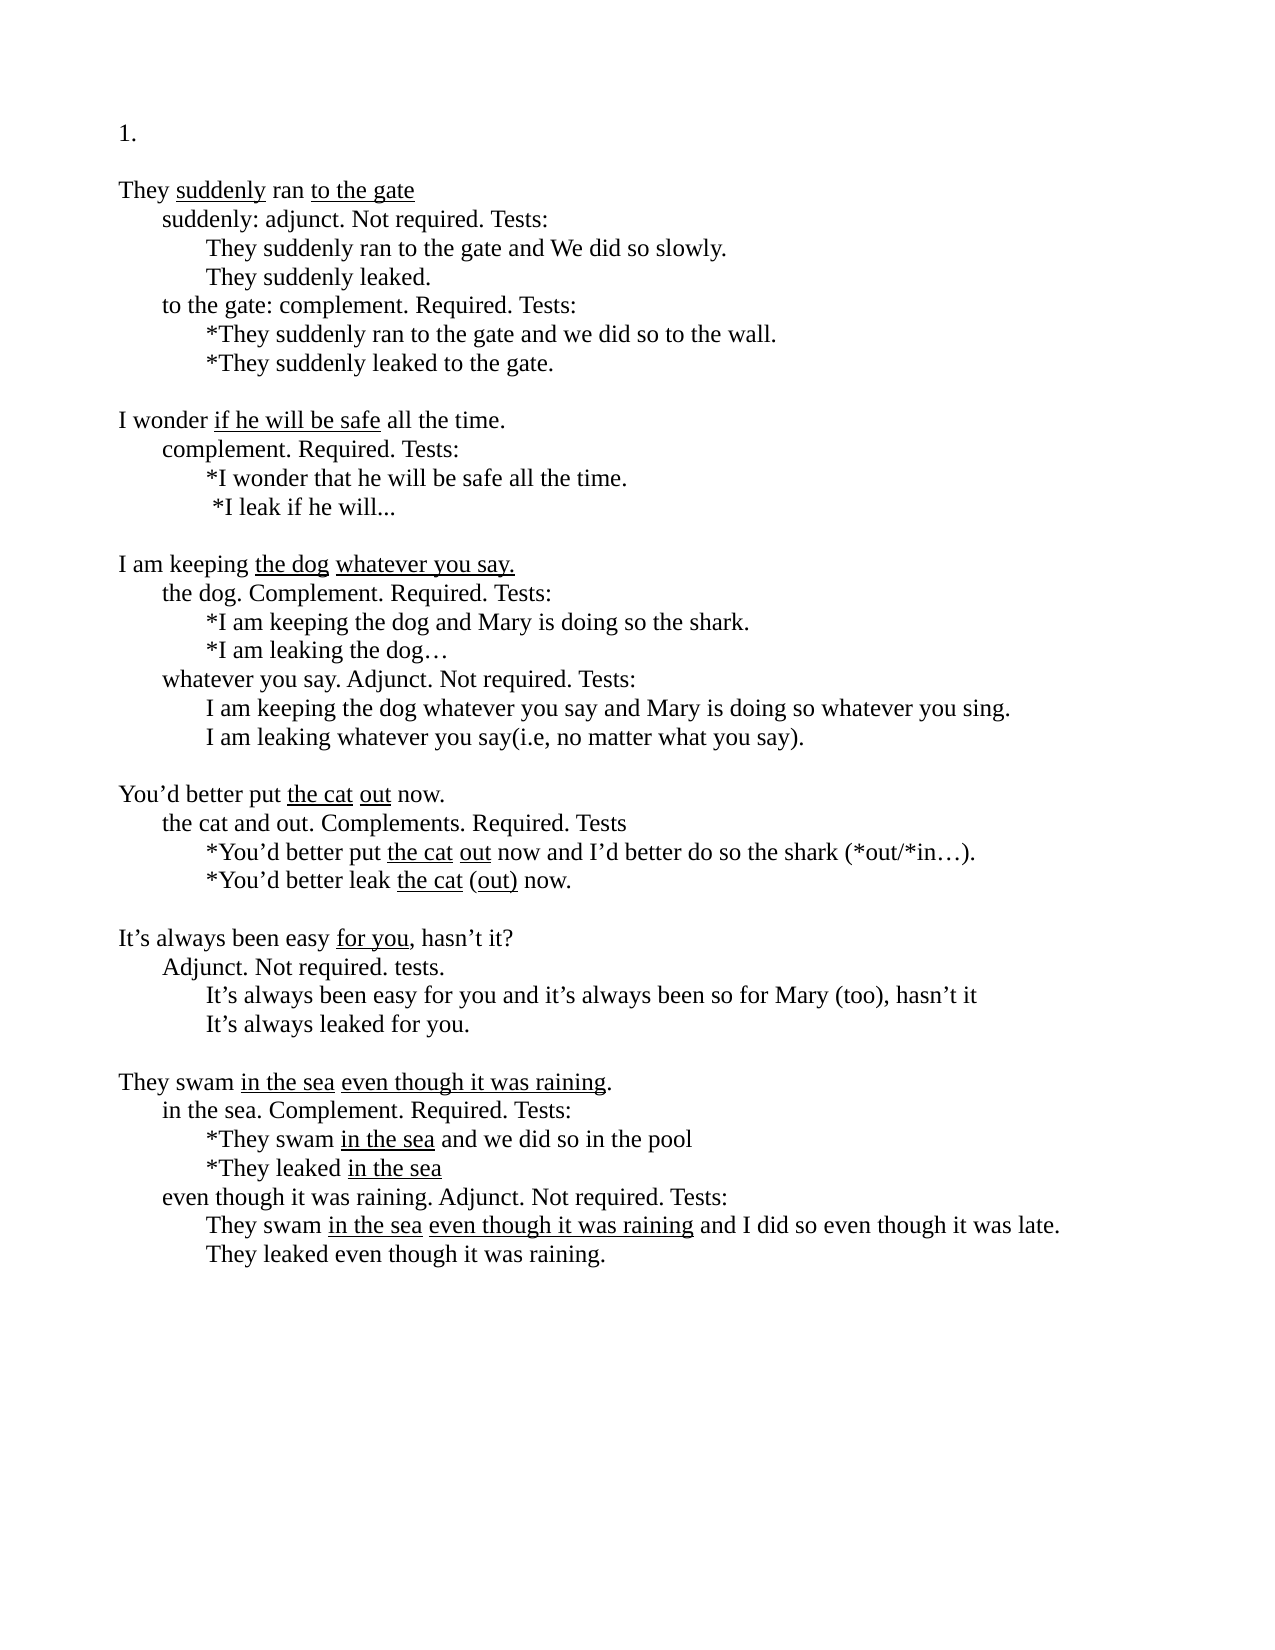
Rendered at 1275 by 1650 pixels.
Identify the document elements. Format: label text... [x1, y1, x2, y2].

text *You’d better leak the cat (out) now. [118, 866, 1157, 894]
text to the gate: complement. Required. Tests: [118, 291, 1157, 319]
text It’s always leaked for you. [118, 1009, 1157, 1038]
text the dog. Complement. Required. Tests: [118, 578, 1157, 607]
text They suddenly ran to the gate [118, 176, 1157, 204]
text *You’d better put the cat out now and I’d better do so the shark (*out/*in…). [118, 837, 1157, 866]
text You’d better put the cat out now. [118, 779, 1157, 808]
text *I am leaking the dog… [118, 636, 1157, 664]
text *I leak if he will... [118, 492, 1157, 521]
text the cat and out. Complements. Required. Tests [118, 808, 1157, 837]
text They swam in the sea even though it was raining and I did so even though it was late. [118, 1211, 1157, 1239]
text suddenly: adjunct. Not required. Tests: [118, 204, 1157, 233]
text *They suddenly ran to the gate and we did so to the wall. [118, 319, 1157, 348]
text I wonder if he will be safe all the time. [118, 406, 1157, 434]
text *They leaked in the sea [118, 1153, 1157, 1182]
text I am keeping the dog whatever you say and Mary is doing so whatever you sing. [118, 693, 1157, 722]
text whatever you say. Adjunct. Not required. Tests: [118, 664, 1157, 693]
text *They swam in the sea and we did so in the pool [118, 1124, 1157, 1153]
text *I wonder that he will be safe all the time. [118, 463, 1157, 492]
text They suddenly ran to the gate and We did so slowly. [118, 233, 1157, 262]
text I am leaking whatever you say(i.e, no matter what you say). [118, 722, 1157, 751]
text Adjunct. Not required. tests. [118, 952, 1157, 981]
text They suddenly leaked. [118, 262, 1157, 291]
text 1. [118, 118, 1157, 147]
text They leaked even though it was raining. [118, 1239, 1157, 1268]
text *They suddenly leaked to the gate. [118, 348, 1157, 377]
text *I am keeping the dog and Mary is doing so the shark. [118, 607, 1157, 636]
text complement. Required. Tests: [118, 434, 1157, 463]
text even though it was raining. Adjunct. Not required. Tests: [118, 1182, 1157, 1211]
text They swam in the sea even though it was raining. [118, 1067, 1157, 1096]
text I am keeping the dog whatever you say. [118, 549, 1157, 578]
text in the sea. Complement. Required. Tests: [118, 1096, 1157, 1124]
text It’s always been easy for you and it’s always been so for Mary (too), hasn’t it [118, 981, 1157, 1009]
text It’s always been easy for you, hasn’t it? [118, 923, 1157, 952]
